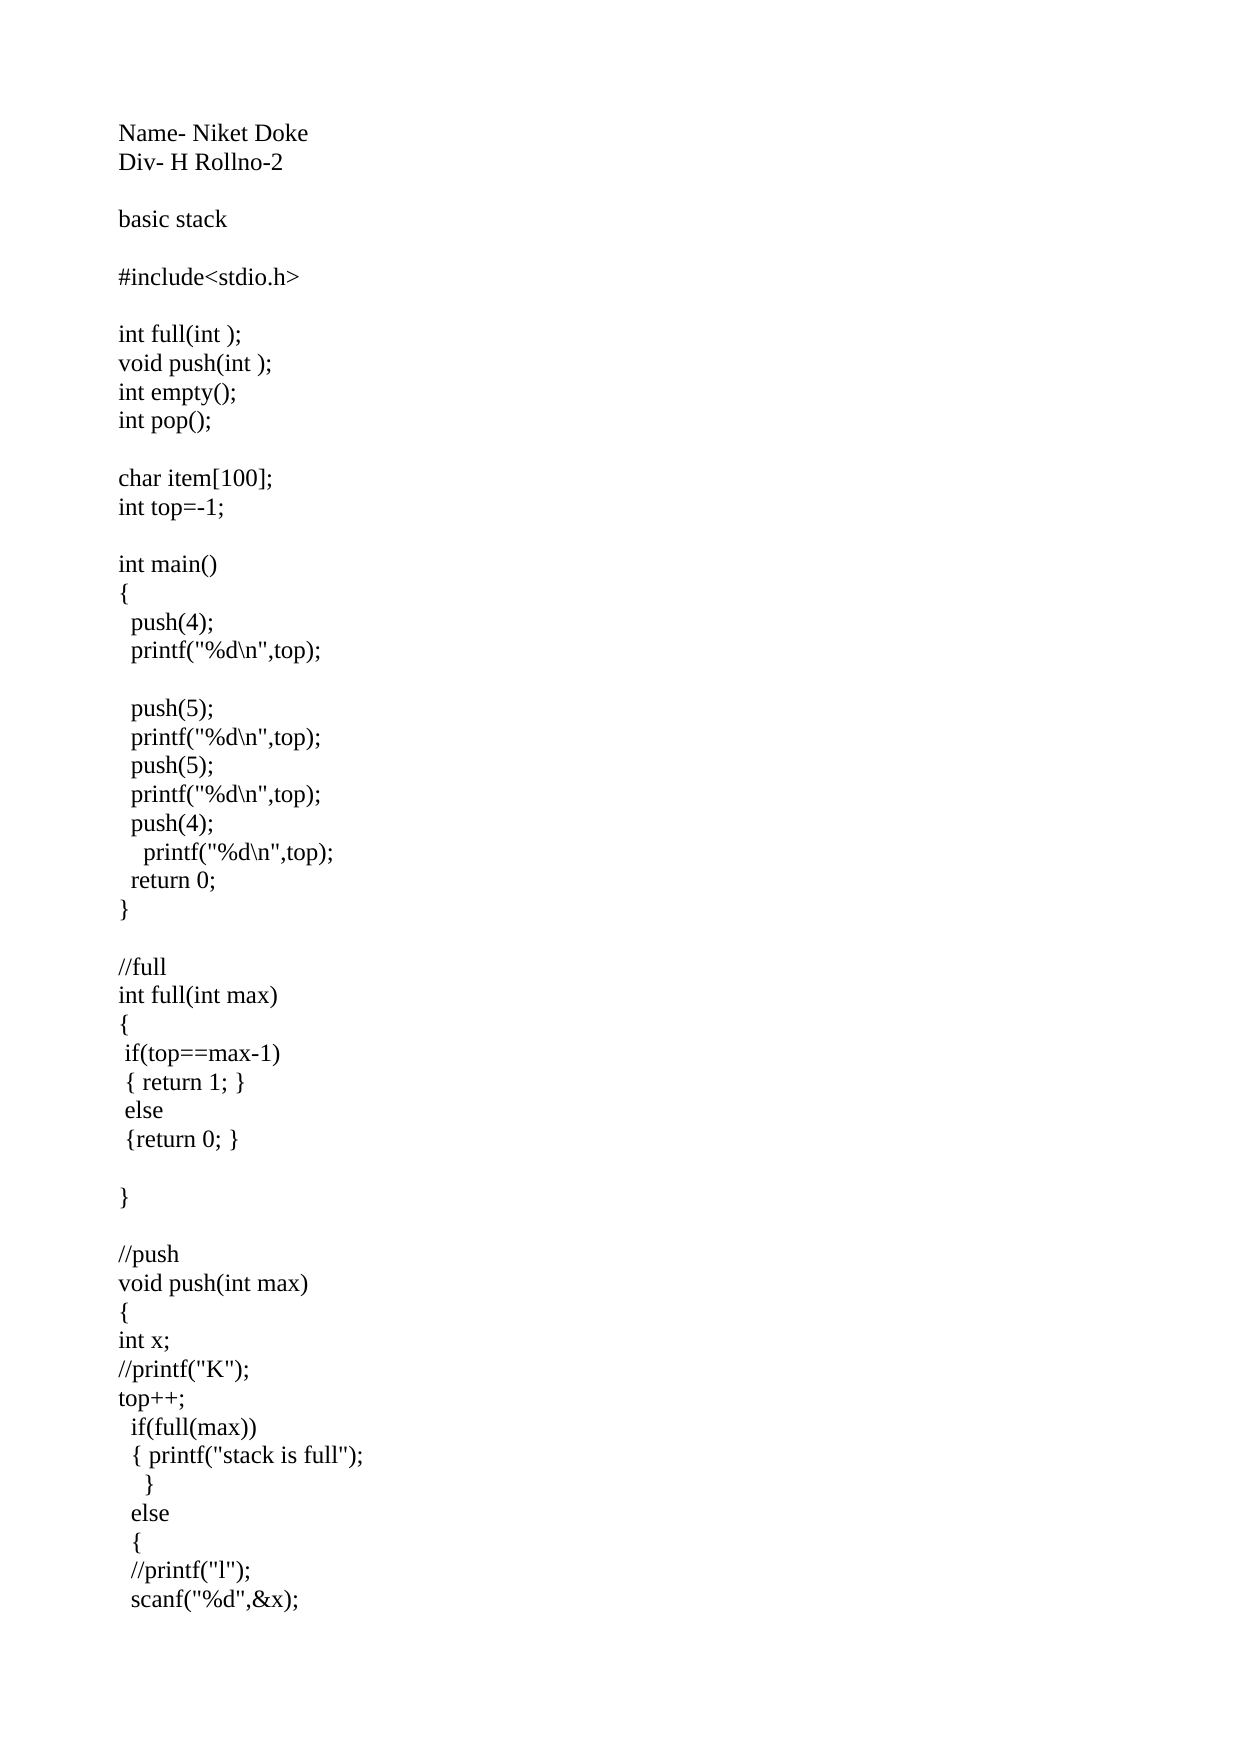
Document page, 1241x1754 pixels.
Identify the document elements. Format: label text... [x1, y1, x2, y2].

text int x; [118, 1326, 1122, 1354]
text printf("%d\n",top); [118, 837, 1122, 866]
text } [118, 894, 1122, 923]
text basic stack [118, 204, 1122, 233]
text Name- Niket Doke [118, 118, 1122, 147]
text { [118, 1009, 1122, 1038]
text { [118, 578, 1122, 607]
text Div- H Rollno-2 [118, 147, 1122, 176]
text //printf("K"); [118, 1354, 1122, 1383]
text if(full(max)) [118, 1412, 1122, 1441]
text {return 0; } [118, 1124, 1122, 1153]
text push(5); [118, 751, 1122, 779]
text #include<stdio.h> [118, 262, 1122, 291]
text else [118, 1498, 1122, 1527]
text push(4); [118, 607, 1122, 636]
text int empty(); [118, 377, 1122, 406]
text push(4); [118, 808, 1122, 837]
text void push(int max) [118, 1268, 1122, 1297]
text { [118, 1297, 1122, 1326]
text else [118, 1096, 1122, 1124]
text if(top==max-1) [118, 1038, 1122, 1067]
text printf("%d\n",top); [118, 779, 1122, 808]
text scanf("%d",&x); [118, 1584, 1122, 1613]
text push(5); [118, 693, 1122, 722]
text top++; [118, 1383, 1122, 1412]
text } [118, 1469, 1122, 1498]
text printf("%d\n",top); [118, 722, 1122, 751]
text int top=-1; [118, 492, 1122, 521]
text return 0; [118, 866, 1122, 894]
text void push(int ); [118, 348, 1122, 377]
text { printf("stack is full"); [118, 1441, 1122, 1469]
text //printf("l"); [118, 1556, 1122, 1584]
text int main() [118, 549, 1122, 578]
text //full [118, 952, 1122, 981]
text { [118, 1527, 1122, 1556]
text } [118, 1182, 1122, 1211]
text //push [118, 1239, 1122, 1268]
text int full(int ); [118, 319, 1122, 348]
text printf("%d\n",top); [118, 636, 1122, 664]
text int full(int max) [118, 981, 1122, 1009]
text char item[100]; [118, 463, 1122, 492]
text int pop(); [118, 406, 1122, 434]
text { return 1; } [118, 1067, 1122, 1096]
